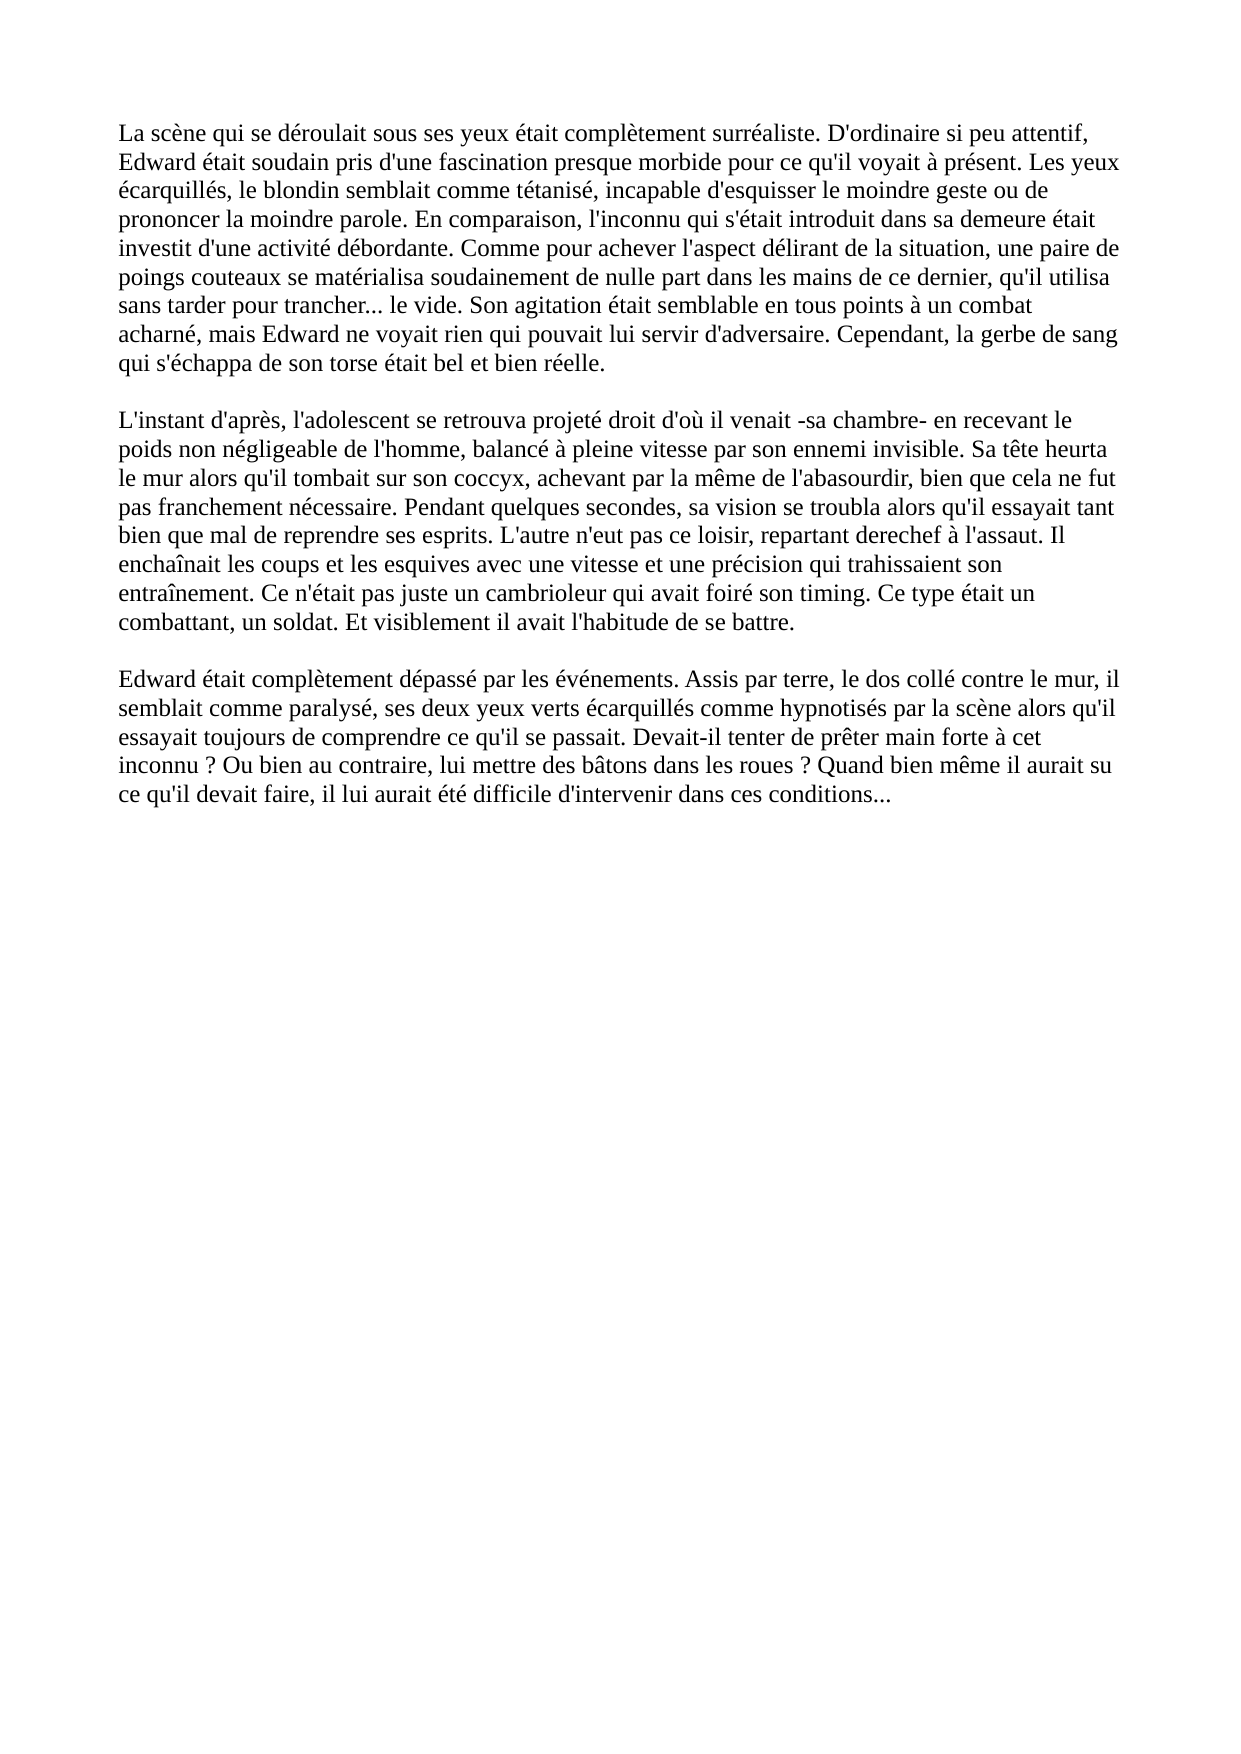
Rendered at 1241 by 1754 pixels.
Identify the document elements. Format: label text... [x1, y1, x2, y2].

text Edward était complètement dépassé par les événements. Assis par terre, le dos collé contre le mur, il semblait comme paralysé, ses deux yeux verts écarquillés comme hypnotisés par la scène alors qu'il essayait toujours de comprendre ce qu'il se passait. Devait-il tenter de prêter main forte à cet inconnu ? Ou bien au contraire, lui mettre des bâtons dans les roues ? Quand bien même il aurait su ce qu'il devait faire, il lui aurait été difficile d'intervenir dans ces conditions... [118, 664, 1122, 808]
text La scène qui se déroulait sous ses yeux était complètement surréaliste. D'ordinaire si peu attentif, Edward était soudain pris d'une fascination presque morbide pour ce qu'il voyait à présent. Les yeux écarquillés, le blondin semblait comme tétanisé, incapable d'esquisser le moindre geste ou de prononcer la moindre parole. En comparaison, l'inconnu qui s'était introduit dans sa demeure était investit d'une activité débordante. Comme pour achever l'aspect délirant de la situation, une paire de poings couteaux se matérialisa soudainement de nulle part dans les mains de ce dernier, qu'il utilisa sans tarder pour trancher... le vide. Son agitation était semblable en tous points à un combat acharné, mais Edward ne voyait rien qui pouvait lui servir d'adversaire. Cependant, la gerbe de sang qui s'échappa de son torse était bel et bien réelle. [118, 118, 1122, 377]
text L'instant d'après, l'adolescent se retrouva projeté droit d'où il venait -sa chambre- en recevant le poids non négligeable de l'homme, balancé à pleine vitesse par son ennemi invisible. Sa tête heurta le mur alors qu'il tombait sur son coccyx, achevant par la même de l'abasourdir, bien que cela ne fut pas franchement nécessaire. Pendant quelques secondes, sa vision se troubla alors qu'il essayait tant bien que mal de reprendre ses esprits. L'autre n'eut pas ce loisir, repartant derechef à l'assaut. Il enchaînait les coups et les esquives avec une vitesse et une précision qui trahissaient son entraînement. Ce n'était pas juste un cambrioleur qui avait foiré son timing. Ce type était un combattant, un soldat. Et visiblement il avait l'habitude de se battre. [118, 406, 1122, 636]
